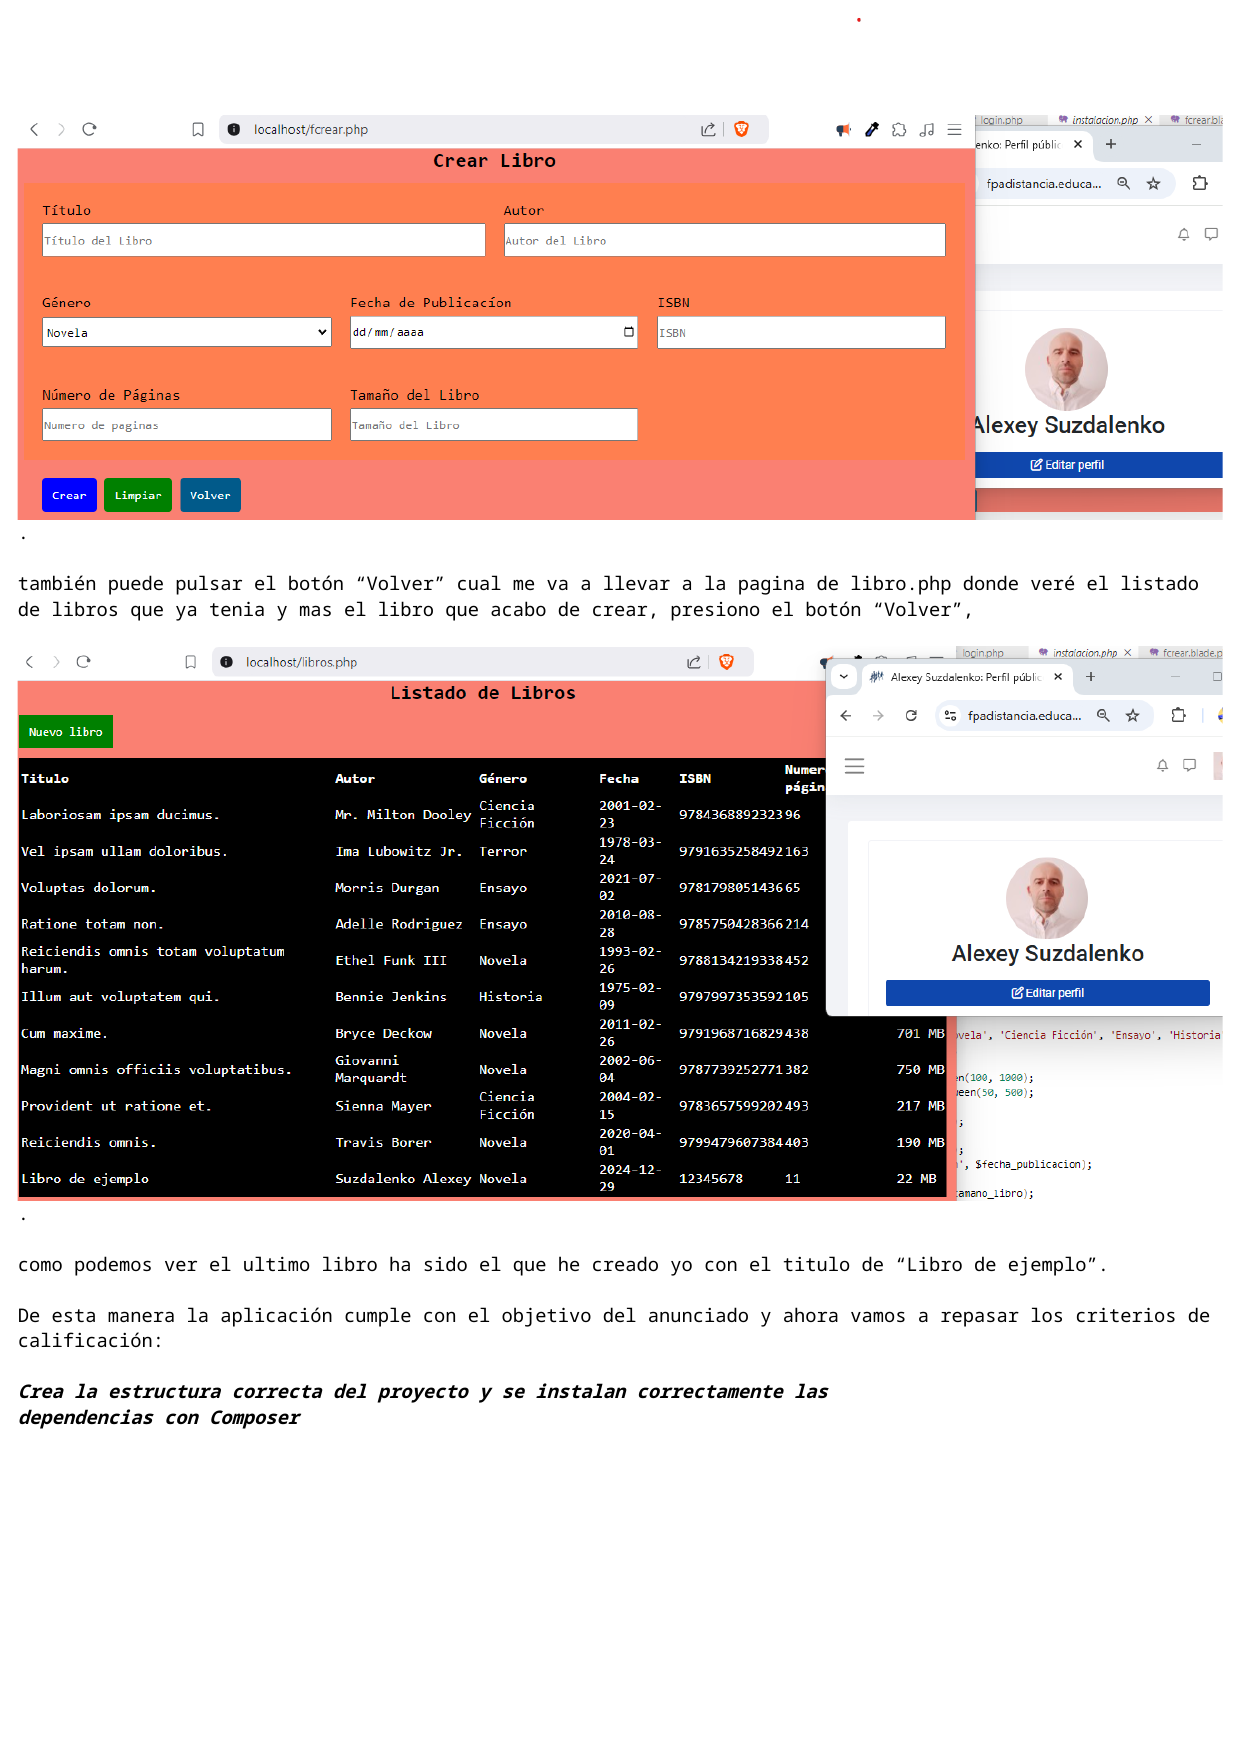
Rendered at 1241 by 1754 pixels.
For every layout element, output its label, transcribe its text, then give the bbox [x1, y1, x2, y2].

text como podemos ver el ultimo libro ha sido el que he creado yo con el titulo de “Libro de ejemplo”. [18, 1251, 1222, 1277]
text Crea la estructura correcta del proyecto y se instalan correctamente las dependencias con Composer [18, 1379, 1222, 1430]
text . [18, 1201, 1222, 1226]
text . [18, 520, 1222, 545]
picture [17, 646, 1223, 1201]
text De esta manera la aplicación cumple con el objetivo del anunciado y ahora vamos a repasar los criterios de calificación: [18, 1302, 1222, 1353]
text también puede pulsar el botón “Volver” cual me va a llevar a la pagina de libro.php donde veré el listado de libros que ya tenia y mas el libro que acabo de crear, presiono el botón “Volver”, [18, 570, 1222, 621]
picture [17, 17, 1223, 520]
